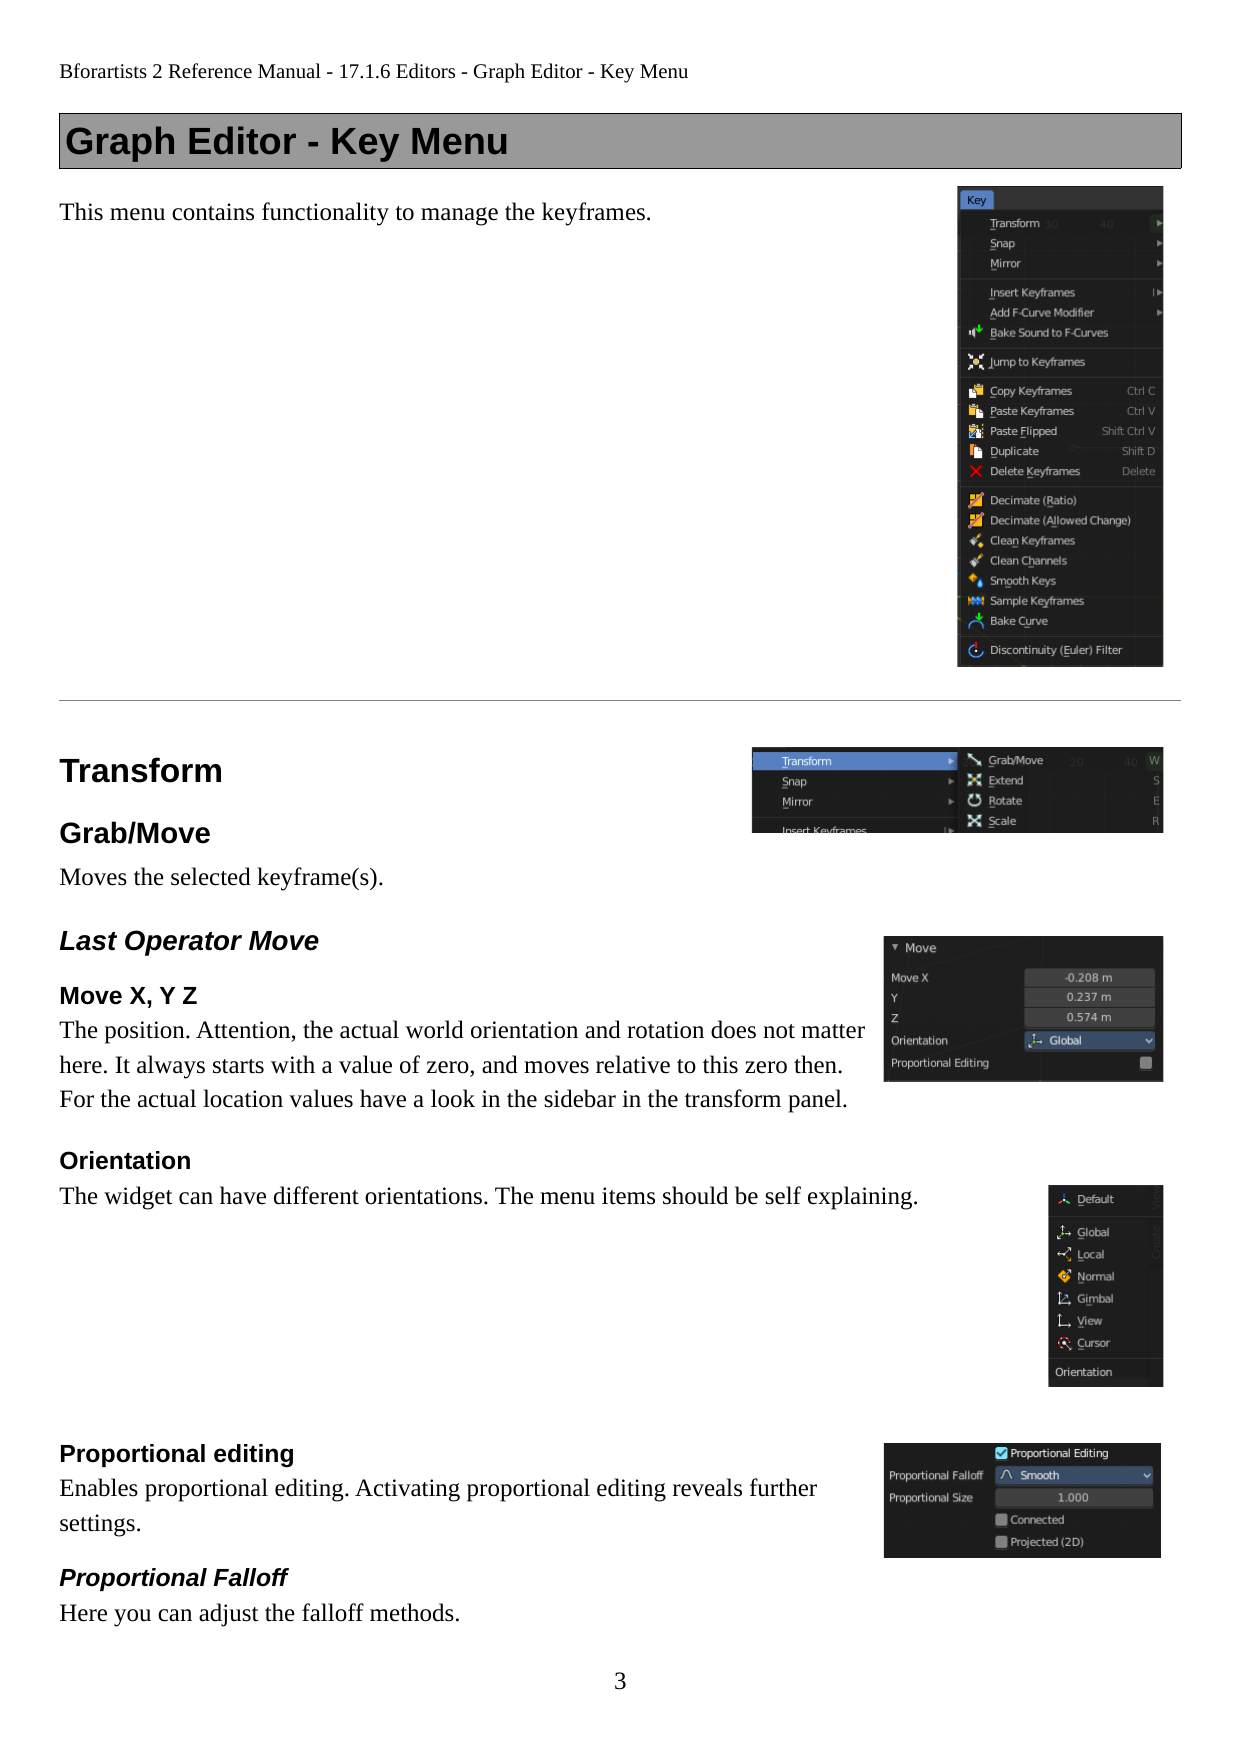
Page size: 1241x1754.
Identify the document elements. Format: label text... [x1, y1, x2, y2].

subtitle Last Operator Move [59, 924, 1181, 956]
text The position. Attention, the actual world orientation and rotation does not matter here. It always starts with a value of zero, and moves relative to this zero then. For the actual location values have a look in the sidebar in the transform panel. [59, 1016, 1181, 1113]
picture [751, 747, 1164, 833]
picture [883, 1443, 1161, 1558]
picture [883, 936, 1164, 1082]
subtitle Grab/Move [59, 816, 1181, 850]
table_header Graph Editor - Key Menu [60, 114, 1181, 168]
picture [1048, 1185, 1164, 1387]
text The widget can have different orientations. The menu items should be self explaining. [59, 1181, 1181, 1210]
subtitle Proportional Falloff [59, 1563, 1181, 1592]
subtitle [1164, 750, 1181, 789]
subtitle Transform [59, 750, 751, 789]
text Enables proportional editing. Activating proportional editing reveals further settings. [59, 1473, 883, 1537]
text Here you can adjust the falloff methods. [59, 1598, 1181, 1627]
picture [957, 186, 1164, 667]
subtitle Move X, Y Z [59, 981, 883, 1009]
text This menu contains functionality to manage the keyframes. [59, 197, 957, 225]
text Moves the selected keyframe(s). [59, 862, 1181, 891]
subtitle Proportional editing [59, 1439, 1181, 1467]
subtitle Orientation [59, 1146, 1181, 1175]
subtitle [1164, 981, 1181, 1009]
